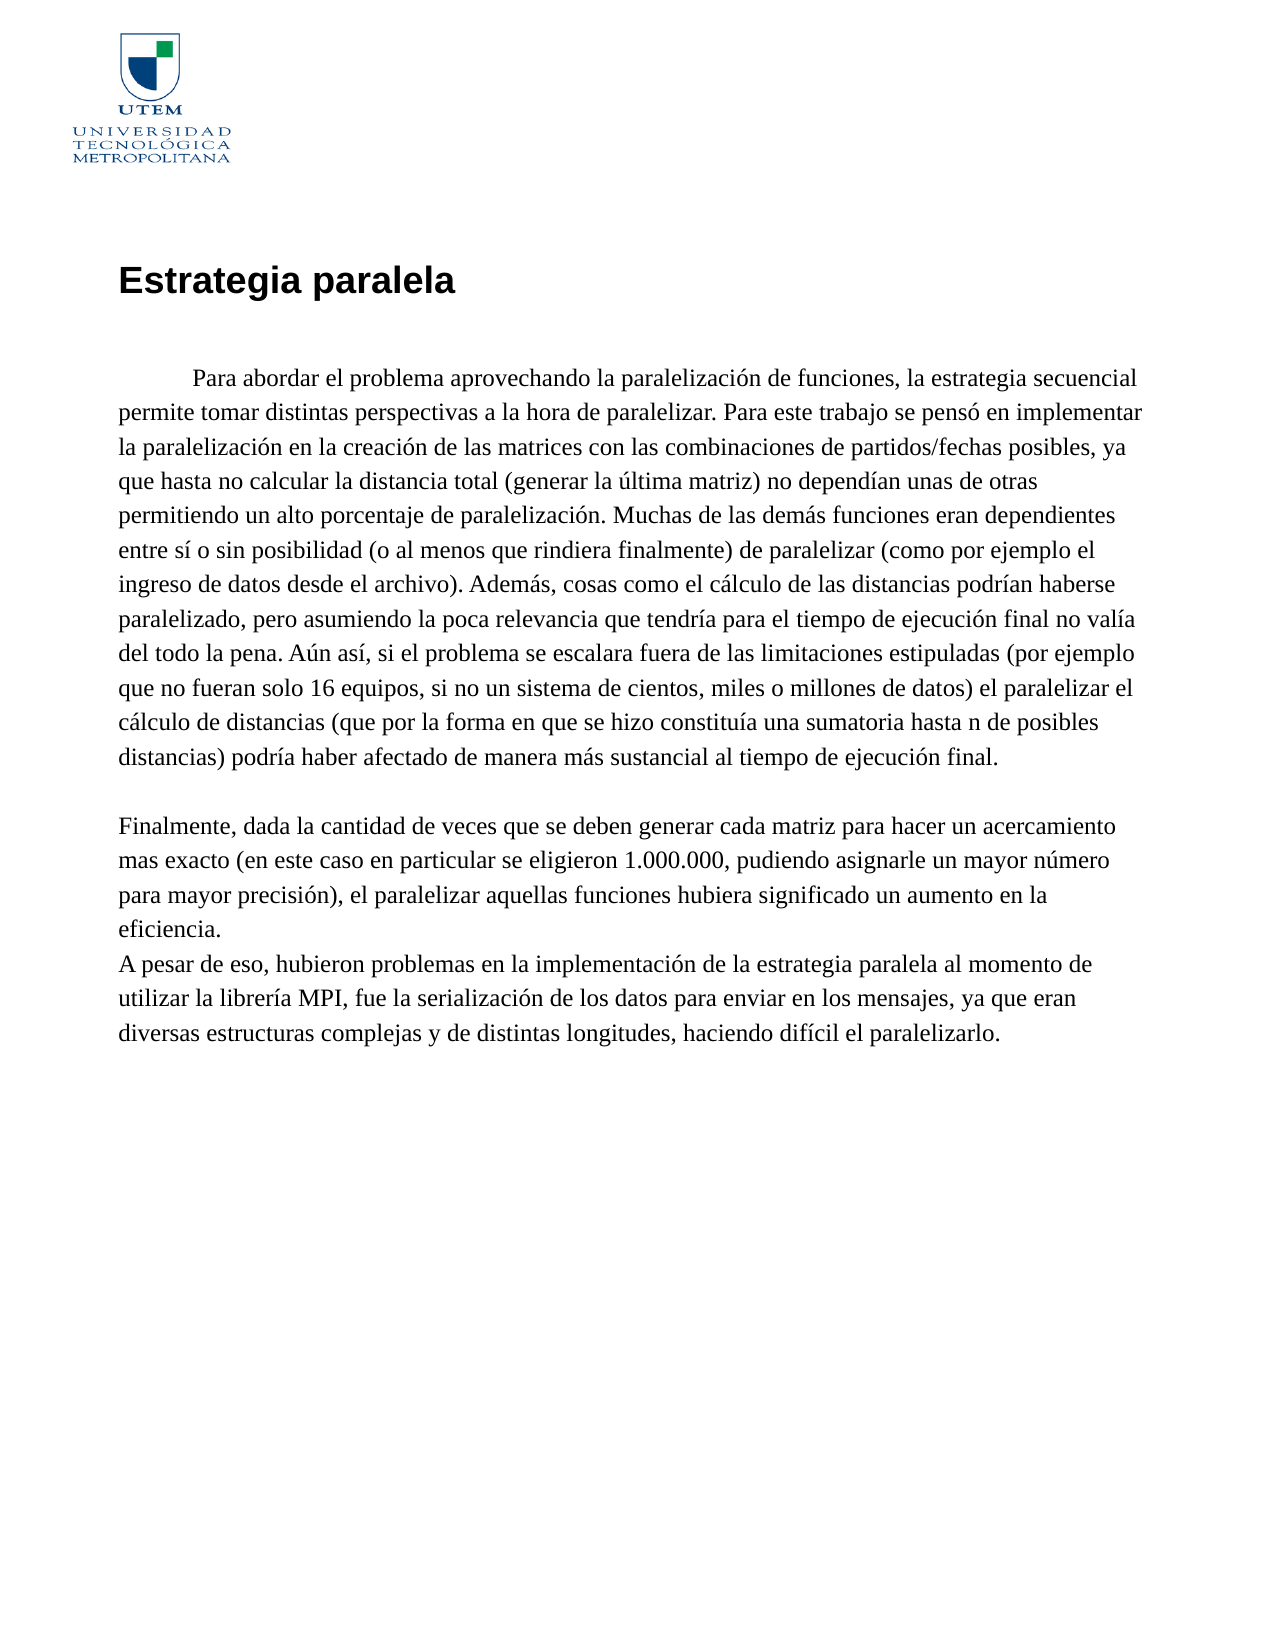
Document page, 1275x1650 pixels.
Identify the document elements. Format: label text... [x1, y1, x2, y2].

picture [72, 18, 232, 179]
subtitle Estrategia paralela [118, 257, 1157, 301]
text Para abordar el problema aprovechando la paralelización de funciones, la estrategia secuencial permite tomar distintas perspectivas a la hora de paralelizar. Para este trabajo se pensó en implementar la paralelización en la creación de las matrices con las combinaciones de partidos/fechas posibles, ya que hasta no calcular la distancia total (generar la última matriz) no dependían unas de otras permitiendo un alto porcentaje de paralelización. Muchas de las demás funciones eran dependientes entre sí o sin posibilidad (o al menos que rindiera finalmente) de paralelizar (como por ejemplo el ingreso de datos desde el archivo). Además, cosas como el cálculo de las distancias podrían haberse paralelizado, pero asumiendo la poca relevancia que tendría para el tiempo de ejecución final no valía del todo la pena. Aún así, si el problema se escalara fuera de las limitaciones estipuladas (por ejemplo que no fueran solo 16 equipos, si no un sistema de cientos, miles o millones de datos) el paralelizar el cálculo de distancias (que por la forma en que se hizo constituía una sumatoria hasta n de posibles distancias) podría haber afectado de manera más sustancial al tiempo de ejecución final. Finalmente, dada la cantidad de veces que se deben generar cada matriz para hacer un acercamiento mas exacto (en este caso en particular se eligieron 1.000.000, pudiendo asignarle un mayor número para mayor precisión), el paralelizar aquellas funciones hubiera significado un aumento en la eficiencia. A pesar de eso, hubieron problemas en la implementación de la estrategia paralela al momento de utilizar la librería MPI, fue la serialización de los datos para enviar en los mensajes, ya que eran diversas estructuras complejas y de distintas longitudes, haciendo difícil el paralelizarlo. [118, 363, 1157, 1047]
